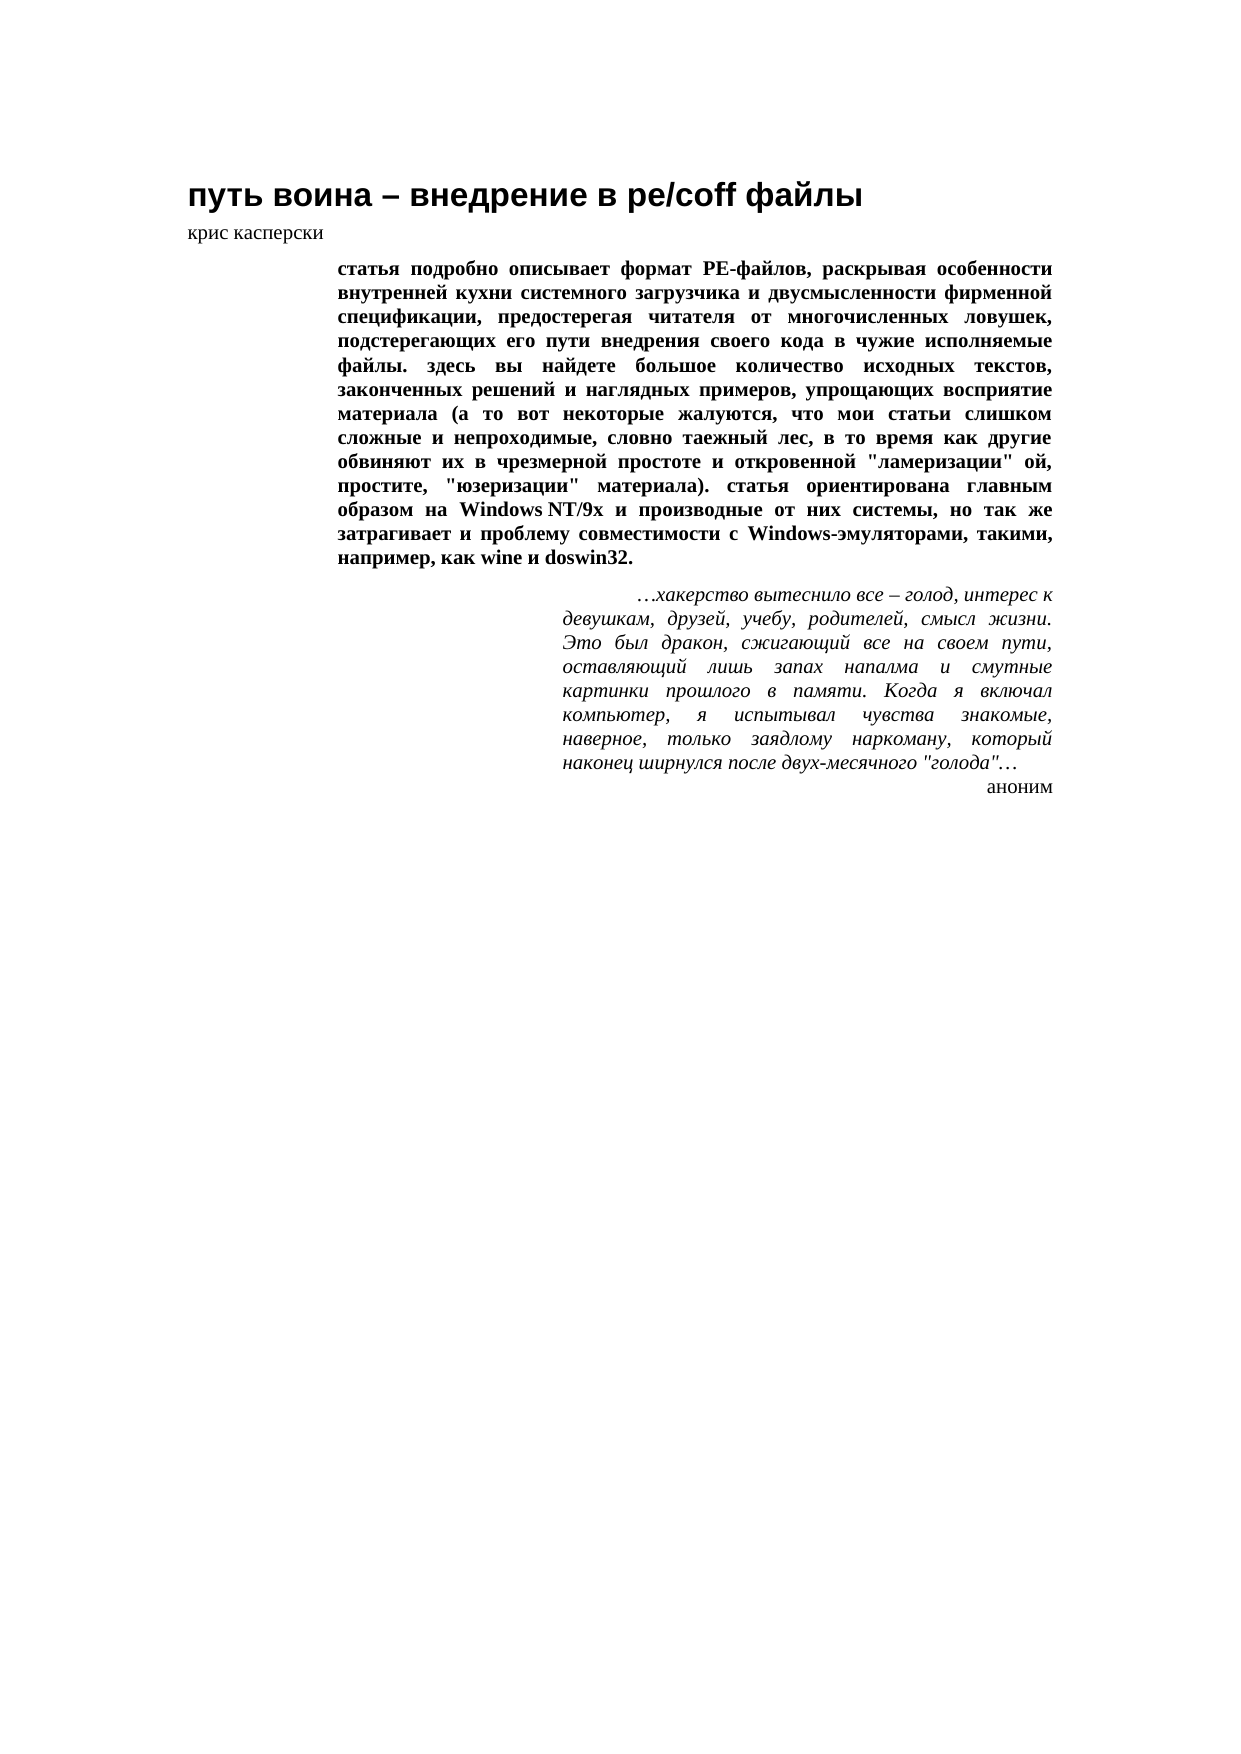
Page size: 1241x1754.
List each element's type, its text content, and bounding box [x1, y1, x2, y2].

text аноним [187, 774, 1053, 798]
text …хакерство вытеснило все – голод, интерес к девушкам, друзей, учебу, родителей, смысл жизни. Это был дракон, сжигающий все на своем пути, оставляющий лишь запах напалма и смутные картинки прошлого в памяти. Когда я включал компьютер, я испытывал чувства знакомые, наверное, только заядлому наркоману, который наконец ширнулся после двух-месячного "голода"… [562, 582, 1053, 774]
subtitle путь воина – внедрение в pe/coff файлы [187, 175, 1053, 213]
text крис касперски [187, 220, 1053, 244]
text статья подробно описывает формат PE-файлов, раскрывая особенности внутренней кухни системного загрузчика и двусмысленности фирменной спецификации, предостерегая читателя от многочисленных ловушек, подстерегающих его пути внедрения своего кода в чужие исполняемые файлы. здесь вы найдете большое количество исходных текстов, законченных решений и наглядных примеров, упрощающих восприятие материала (а то вот некоторые жалуются, что мои статьи слишком сложные и непроходимые, словно таежный лес, в то время как другие обвиняют их в чрезмерной простоте и откровенной "ламеризации" ой, простите, "юзеризации" материала). статья ориентирована главным образом на Windows NT/9x и производные от них системы, но так же затрагивает и проблему совместимости с Windows-эмуляторами, такими, например, как wine и doswin32. [337, 256, 1053, 569]
